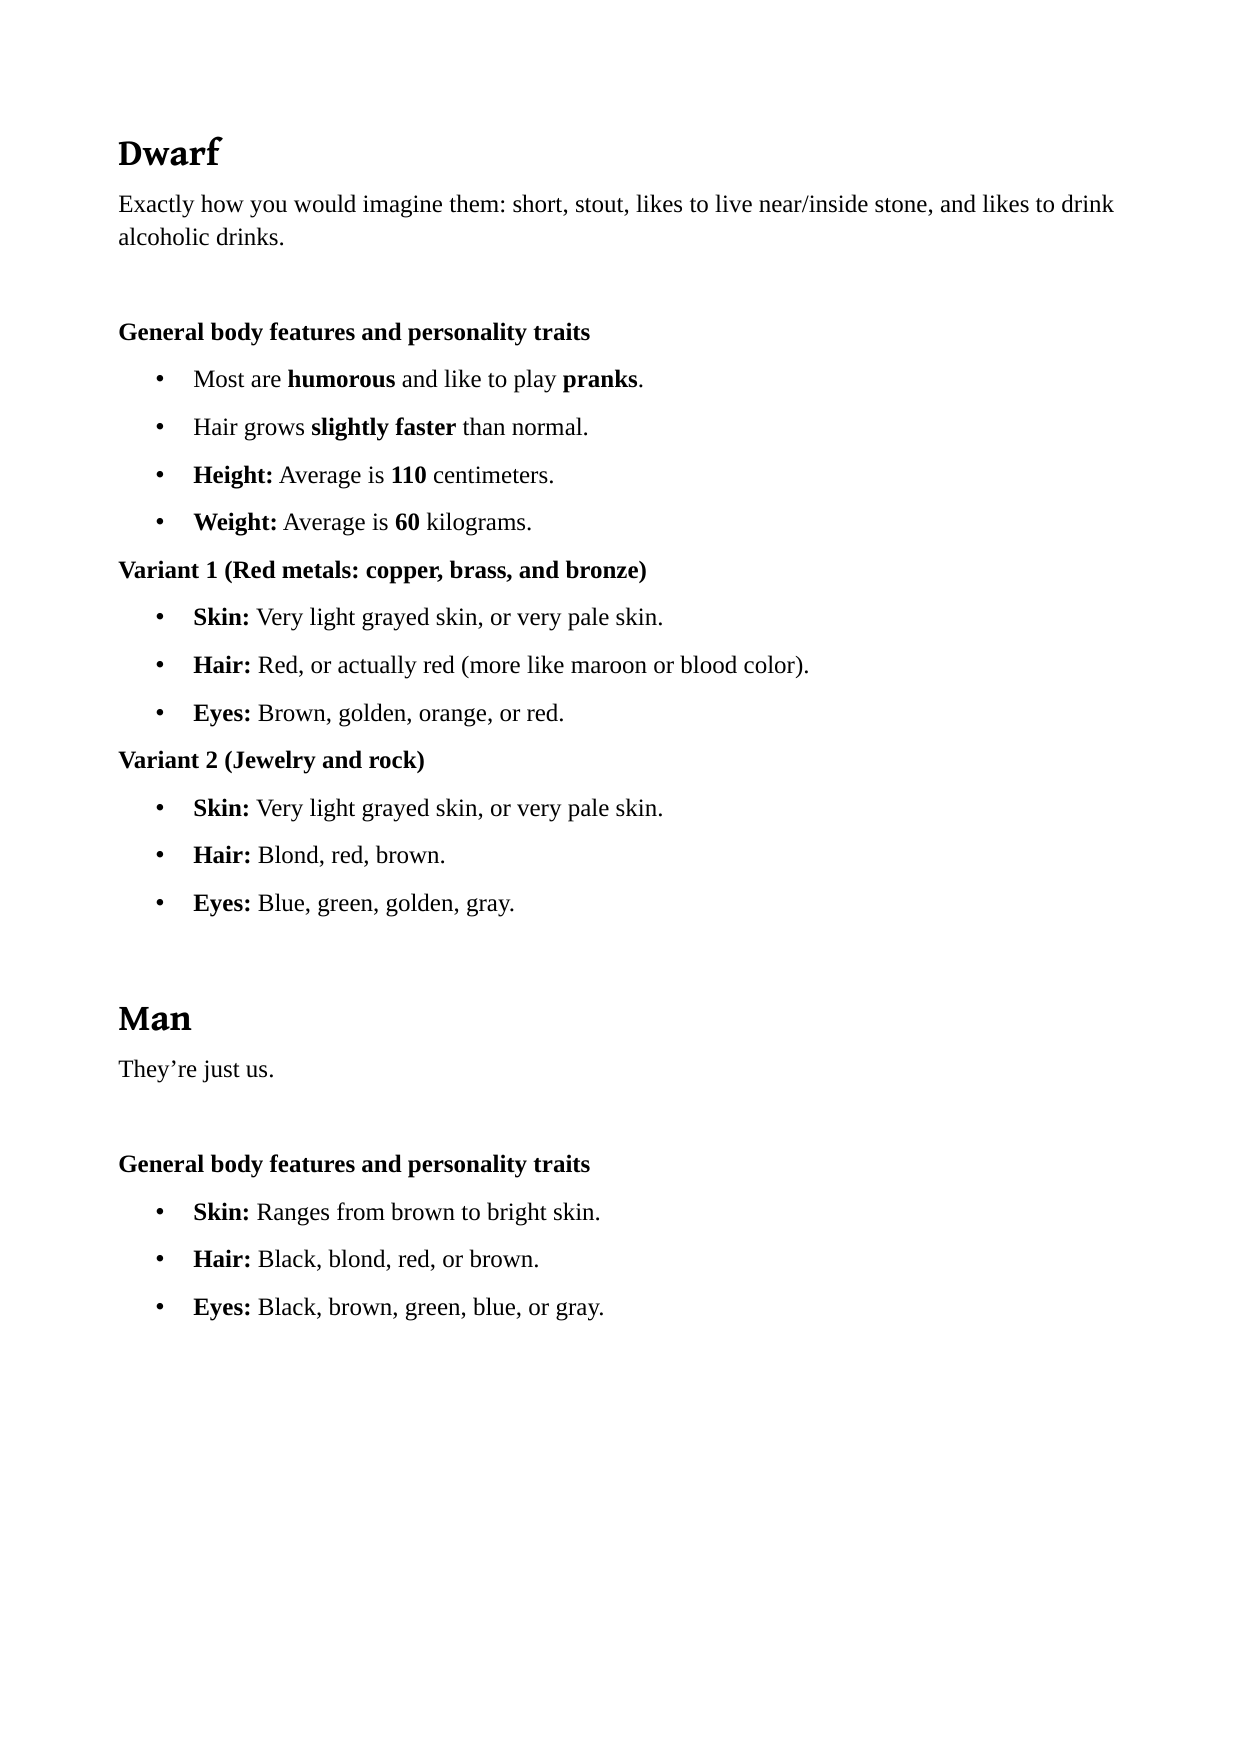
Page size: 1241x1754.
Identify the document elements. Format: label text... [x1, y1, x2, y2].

subtitle Dwarf [118, 133, 1122, 176]
list Hair grows slightly faster than normal. [156, 412, 1122, 441]
text They’re just us. [118, 1054, 1122, 1083]
text Variant 2 (Jewelry and rock) [118, 745, 1122, 774]
list Skin: Ranges from brown to bright skin. [156, 1197, 1122, 1225]
list Hair: Blond, red, brown. [156, 841, 1122, 869]
list Weight: Average is 60 kilograms. [156, 507, 1122, 536]
subtitle Man [118, 998, 1122, 1041]
list Most are humorous and like to play pranks. [156, 364, 1122, 393]
list Eyes: Brown, golden, orange, or red. [156, 698, 1122, 726]
text Variant 1 (Red metals: copper, brass, and bronze) [118, 555, 1122, 584]
text General body features and personality traits [118, 1149, 1122, 1178]
list Height: Average is 110 centimeters. [156, 460, 1122, 488]
list Skin: Very light grayed skin, or very pale skin. [156, 793, 1122, 822]
list Hair: Black, blond, red, or brown. [156, 1244, 1122, 1273]
list Eyes: Black, brown, green, blue, or gray. [156, 1292, 1122, 1321]
list Hair: Red, or actually red (more like maroon or blood color). [156, 650, 1122, 679]
list Skin: Very light grayed skin, or very pale skin. [156, 602, 1122, 631]
text Exactly how you would imagine them: short, stout, likes to live near/inside stone, and likes to drink alcoholic drinks. [118, 189, 1122, 250]
text General body features and personality traits [118, 317, 1122, 346]
list Eyes: Blue, green, golden, gray. [156, 888, 1122, 917]
